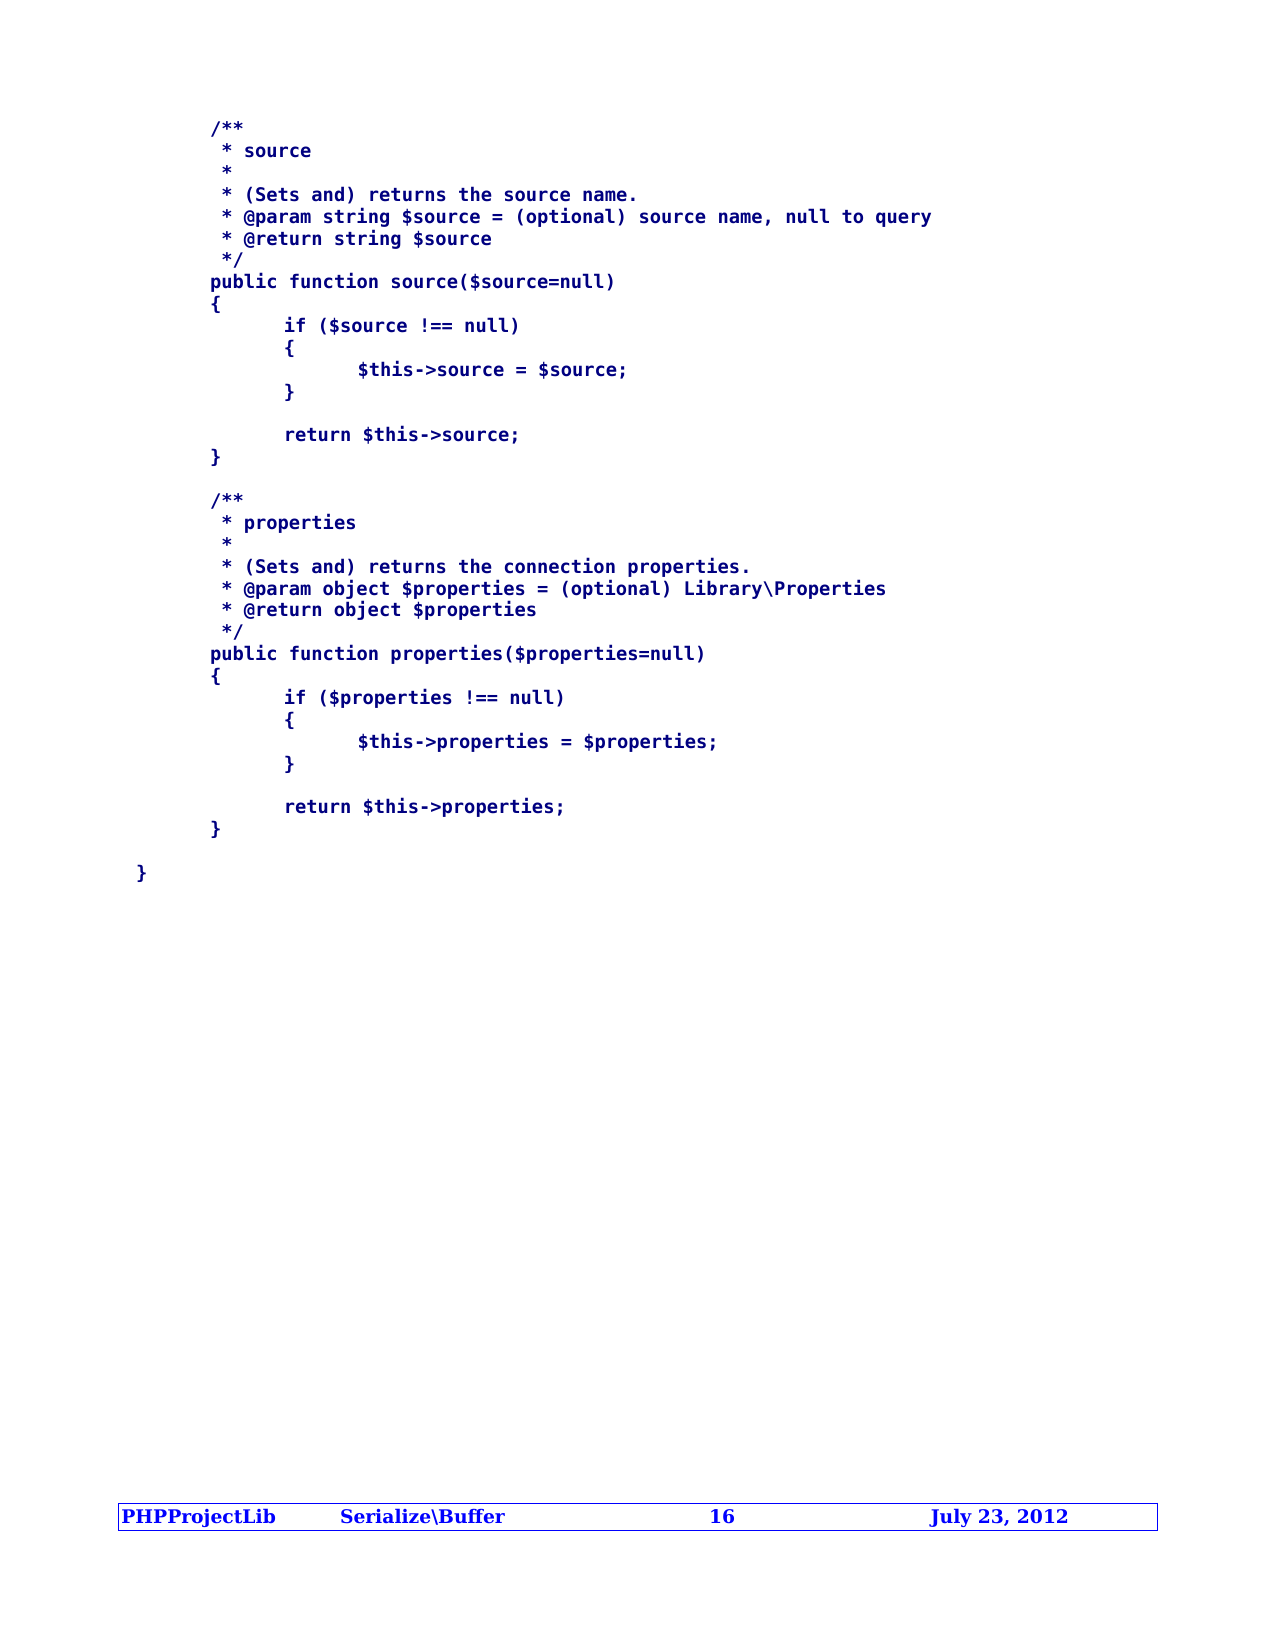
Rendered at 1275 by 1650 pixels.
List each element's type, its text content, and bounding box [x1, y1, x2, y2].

list $this->properties = $properties; [136, 731, 1157, 752]
list $this->source = $source; [136, 359, 1157, 381]
list } [136, 862, 1157, 884]
list } [136, 446, 1157, 468]
list if ($source !== null) [136, 315, 1157, 337]
list if ($properties !== null) [136, 687, 1157, 709]
list * (Sets and) returns the source name. [136, 184, 1157, 206]
list * [136, 162, 1157, 184]
list * @param object $properties = (optional) Library\Properties [136, 577, 1157, 599]
list */ [136, 249, 1157, 271]
list return $this->source; [136, 424, 1157, 446]
list * properties [136, 512, 1157, 534]
list { [136, 709, 1157, 731]
list * @param string $source = (optional) source name, null to query [136, 206, 1157, 227]
list { [136, 337, 1157, 359]
list { [136, 665, 1157, 687]
list */ [136, 621, 1157, 643]
list } [136, 752, 1157, 774]
list * source [136, 140, 1157, 162]
list * (Sets and) returns the connection properties. [136, 556, 1157, 577]
list public function source($source=null) [136, 271, 1157, 293]
list /** [136, 490, 1157, 512]
list * @return string $source [136, 227, 1157, 249]
list * [136, 534, 1157, 556]
list * @return object $properties [136, 599, 1157, 621]
list public function properties($properties=null) [136, 643, 1157, 665]
list } [136, 818, 1157, 840]
list { [136, 293, 1157, 315]
list /** [136, 118, 1157, 140]
list return $this->properties; [136, 796, 1157, 818]
list } [136, 381, 1157, 402]
